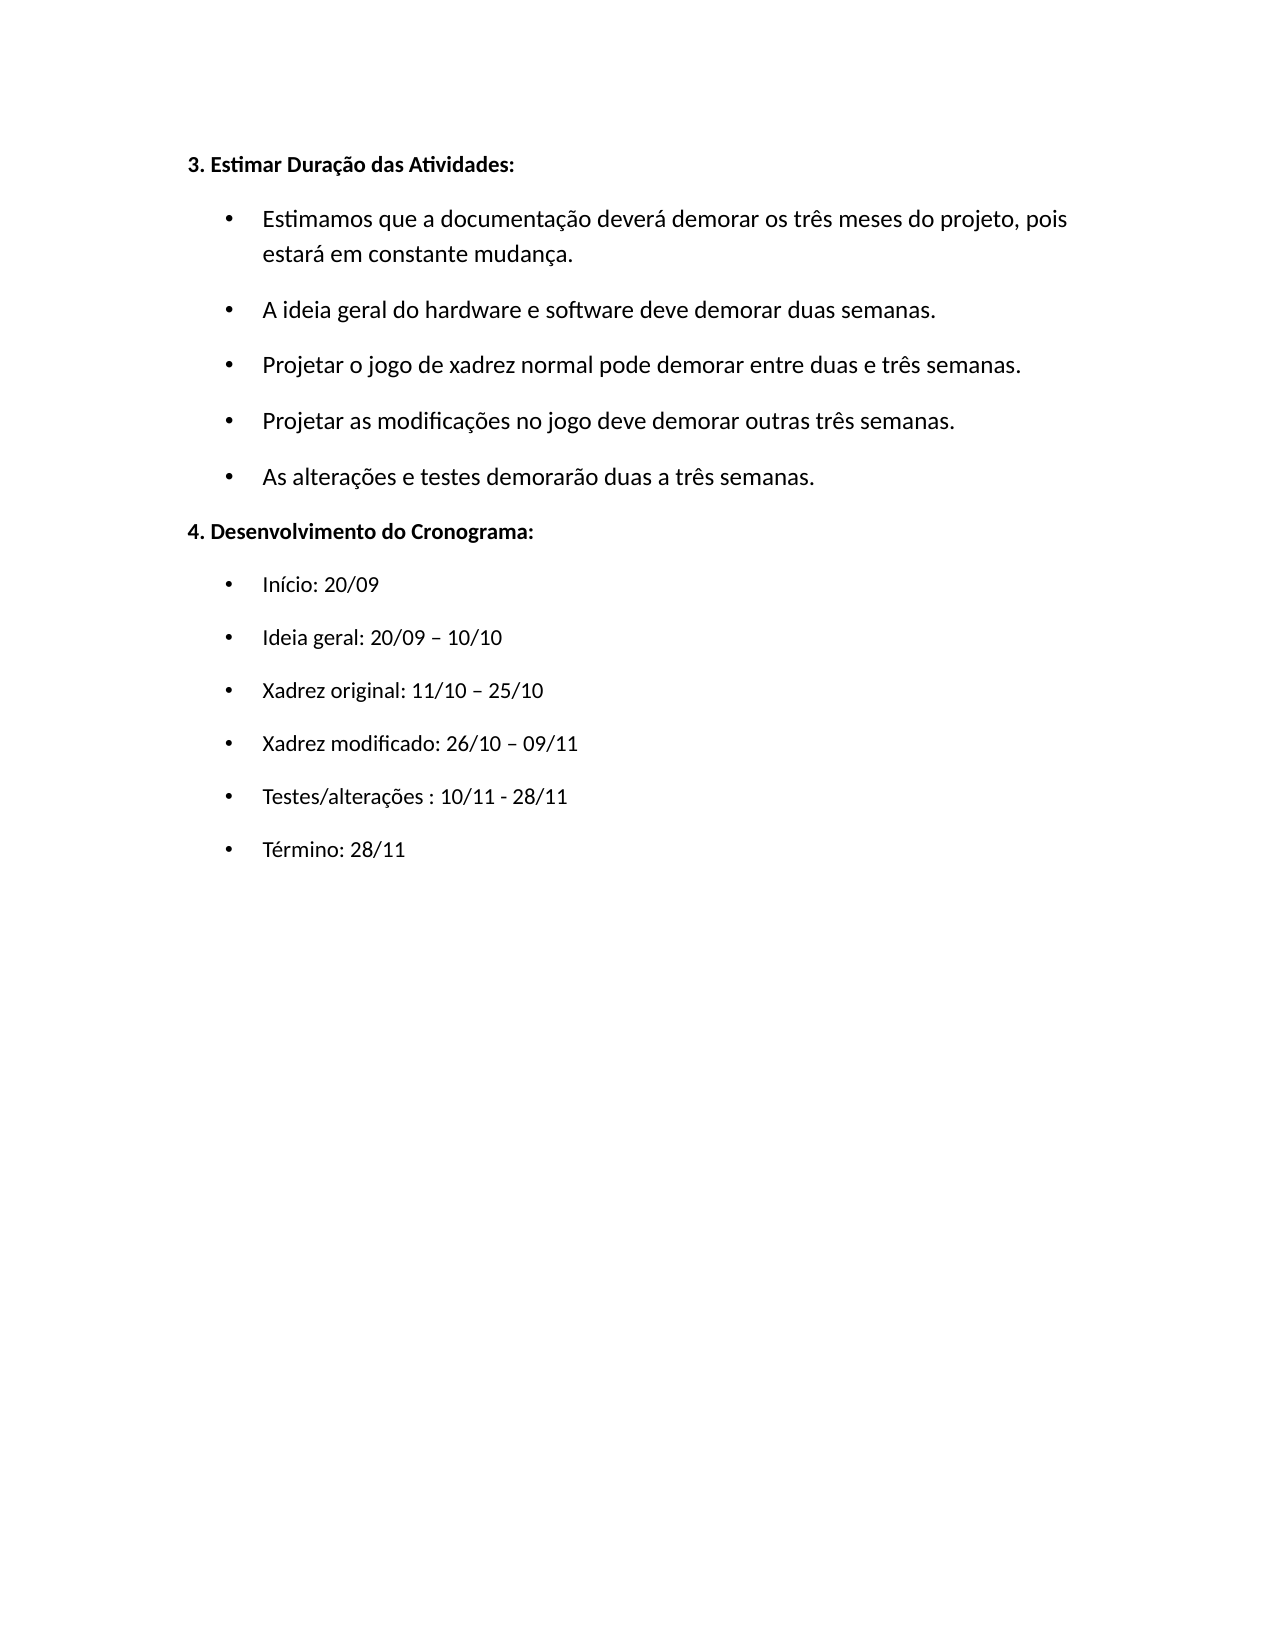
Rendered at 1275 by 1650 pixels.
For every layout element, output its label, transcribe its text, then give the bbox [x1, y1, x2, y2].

text 3. Estimar Duração das Atividades: [187, 150, 1087, 178]
list Xadrez original: 11/10 – 25/10 [225, 676, 1087, 704]
list Xadrez modificado: 26/10 – 09/11 [225, 729, 1087, 757]
list Testes/alterações : 10/11 - 28/11 [225, 782, 1087, 810]
list A ideia geral do hardware e software deve demorar duas semanas. [225, 294, 1087, 324]
list As alterações e testes demorarão duas a três semanas. [225, 461, 1087, 492]
list Término: 28/11 [225, 835, 1087, 863]
list Estimamos que a documentação deverá demorar os três meses do projeto, pois estará em constante mudança. [225, 203, 1087, 268]
list Projetar o jogo de xadrez normal pode demorar entre duas e três semanas. [225, 350, 1087, 380]
list Início: 20/09 [225, 570, 1087, 598]
list Ideia geral: 20/09 – 10/10 [225, 623, 1087, 651]
list Projetar as modificações no jogo deve demorar outras três semanas. [225, 406, 1087, 436]
text 4. Desenvolvimento do Cronograma: [187, 517, 1087, 545]
